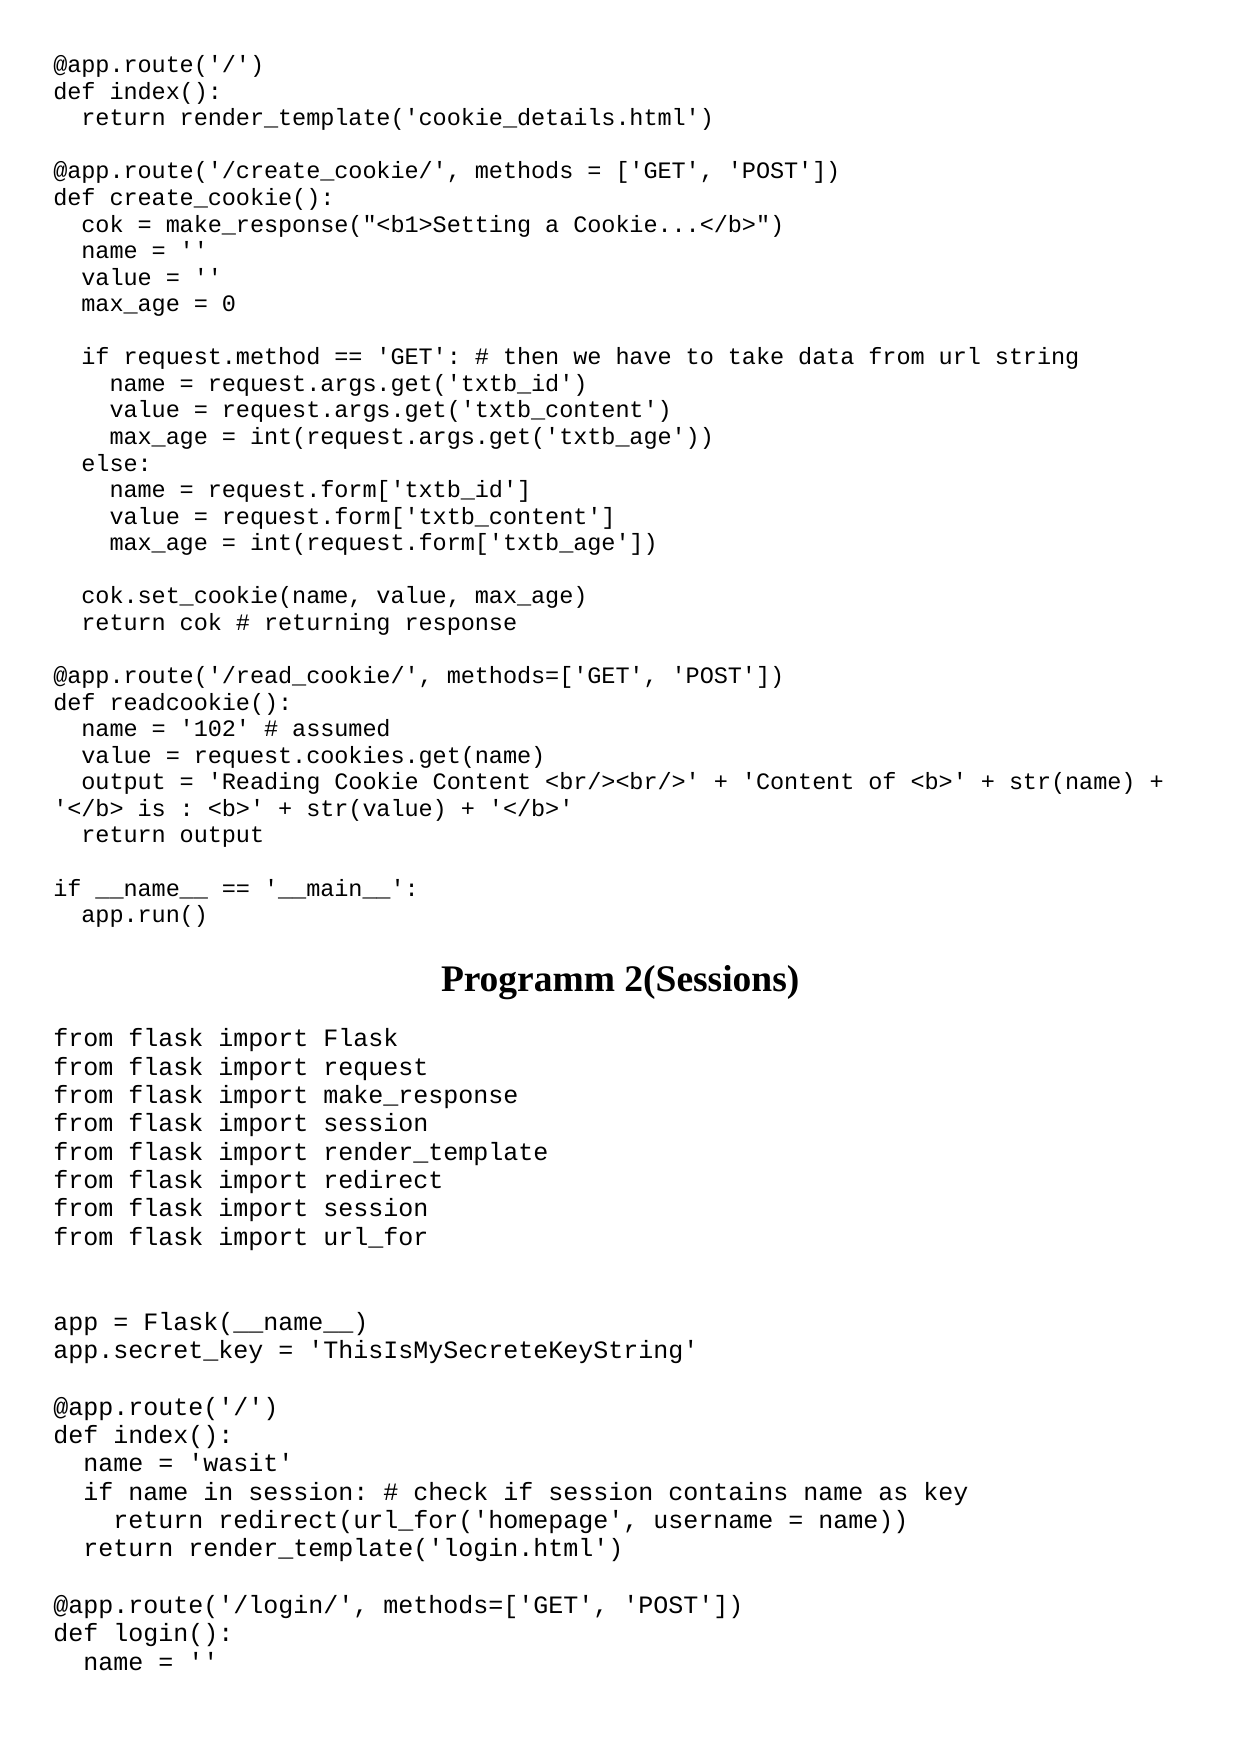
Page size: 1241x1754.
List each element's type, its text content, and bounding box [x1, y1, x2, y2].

text def login(): [53, 1621, 1187, 1649]
text value = request.form['txtb_content'] [53, 505, 1187, 531]
text def readcookie(): [53, 691, 1187, 717]
text max_age = int(request.args.get('txtb_age')) [53, 425, 1187, 452]
text if name in session: # check if session contains name as key [53, 1479, 1187, 1508]
text from flask import render_template [53, 1139, 1187, 1168]
text from flask import url_for [53, 1224, 1187, 1253]
text def index(): [53, 1423, 1187, 1451]
text name = '' [53, 1649, 1187, 1678]
text Programm 2(Sessions) [53, 956, 1187, 999]
text value = request.args.get('txtb_content') [53, 398, 1187, 425]
text name = '' [53, 239, 1187, 266]
text return render_template('login.html') [53, 1536, 1187, 1564]
text else: [53, 452, 1187, 478]
text app = Flask(__name__) [53, 1309, 1187, 1338]
text from flask import request [53, 1054, 1187, 1083]
text value = request.cookies.get(name) [53, 744, 1187, 770]
text return render_template('cookie_details.html') [53, 106, 1187, 133]
text if request.method == 'GET': # then we have to take data from url string [53, 345, 1187, 372]
text name = request.form['txtb_id'] [53, 478, 1187, 505]
text from flask import Flask [53, 1026, 1187, 1054]
text value = '' [53, 266, 1187, 292]
text name = request.args.get('txtb_id') [53, 372, 1187, 398]
text from flask import session [53, 1196, 1187, 1224]
text name = '102' # assumed [53, 717, 1187, 744]
text def index(): [53, 80, 1187, 106]
text max_age = int(request.form['txtb_age']) [53, 531, 1187, 558]
text from flask import make_response [53, 1083, 1187, 1111]
text return cok # returning response [53, 611, 1187, 637]
text @app.route('/create_cookie/', methods = ['GET', 'POST']) [53, 159, 1187, 186]
text app.run() [53, 903, 1187, 930]
text if __name__ == '__main__': [53, 877, 1187, 903]
text cok.set_cookie(name, value, max_age) [53, 584, 1187, 611]
text name = 'wasit' [53, 1451, 1187, 1479]
text cok = make_response("<b1>Setting a Cookie...</b>") [53, 212, 1187, 239]
text from flask import redirect [53, 1168, 1187, 1196]
text return redirect(url_for('homepage', username = name)) [53, 1508, 1187, 1536]
text max_age = 0 [53, 292, 1187, 319]
text app.secret_key = 'ThisIsMySecreteKeyString' [53, 1338, 1187, 1366]
text output = 'Reading Cookie Content <br/><br/>' + 'Content of <b>' + str(name) + '</b> is : <b>' + str(value) + '</b>' [53, 770, 1187, 823]
text return output [53, 823, 1187, 850]
text @app.route('/login/', methods=['GET', 'POST']) [53, 1593, 1187, 1621]
text @app.route('/') [53, 1394, 1187, 1423]
text from flask import session [53, 1111, 1187, 1139]
text def create_cookie(): [53, 186, 1187, 212]
text @app.route('/read_cookie/', methods=['GET', 'POST']) [53, 664, 1187, 691]
text @app.route('/') [53, 53, 1187, 80]
